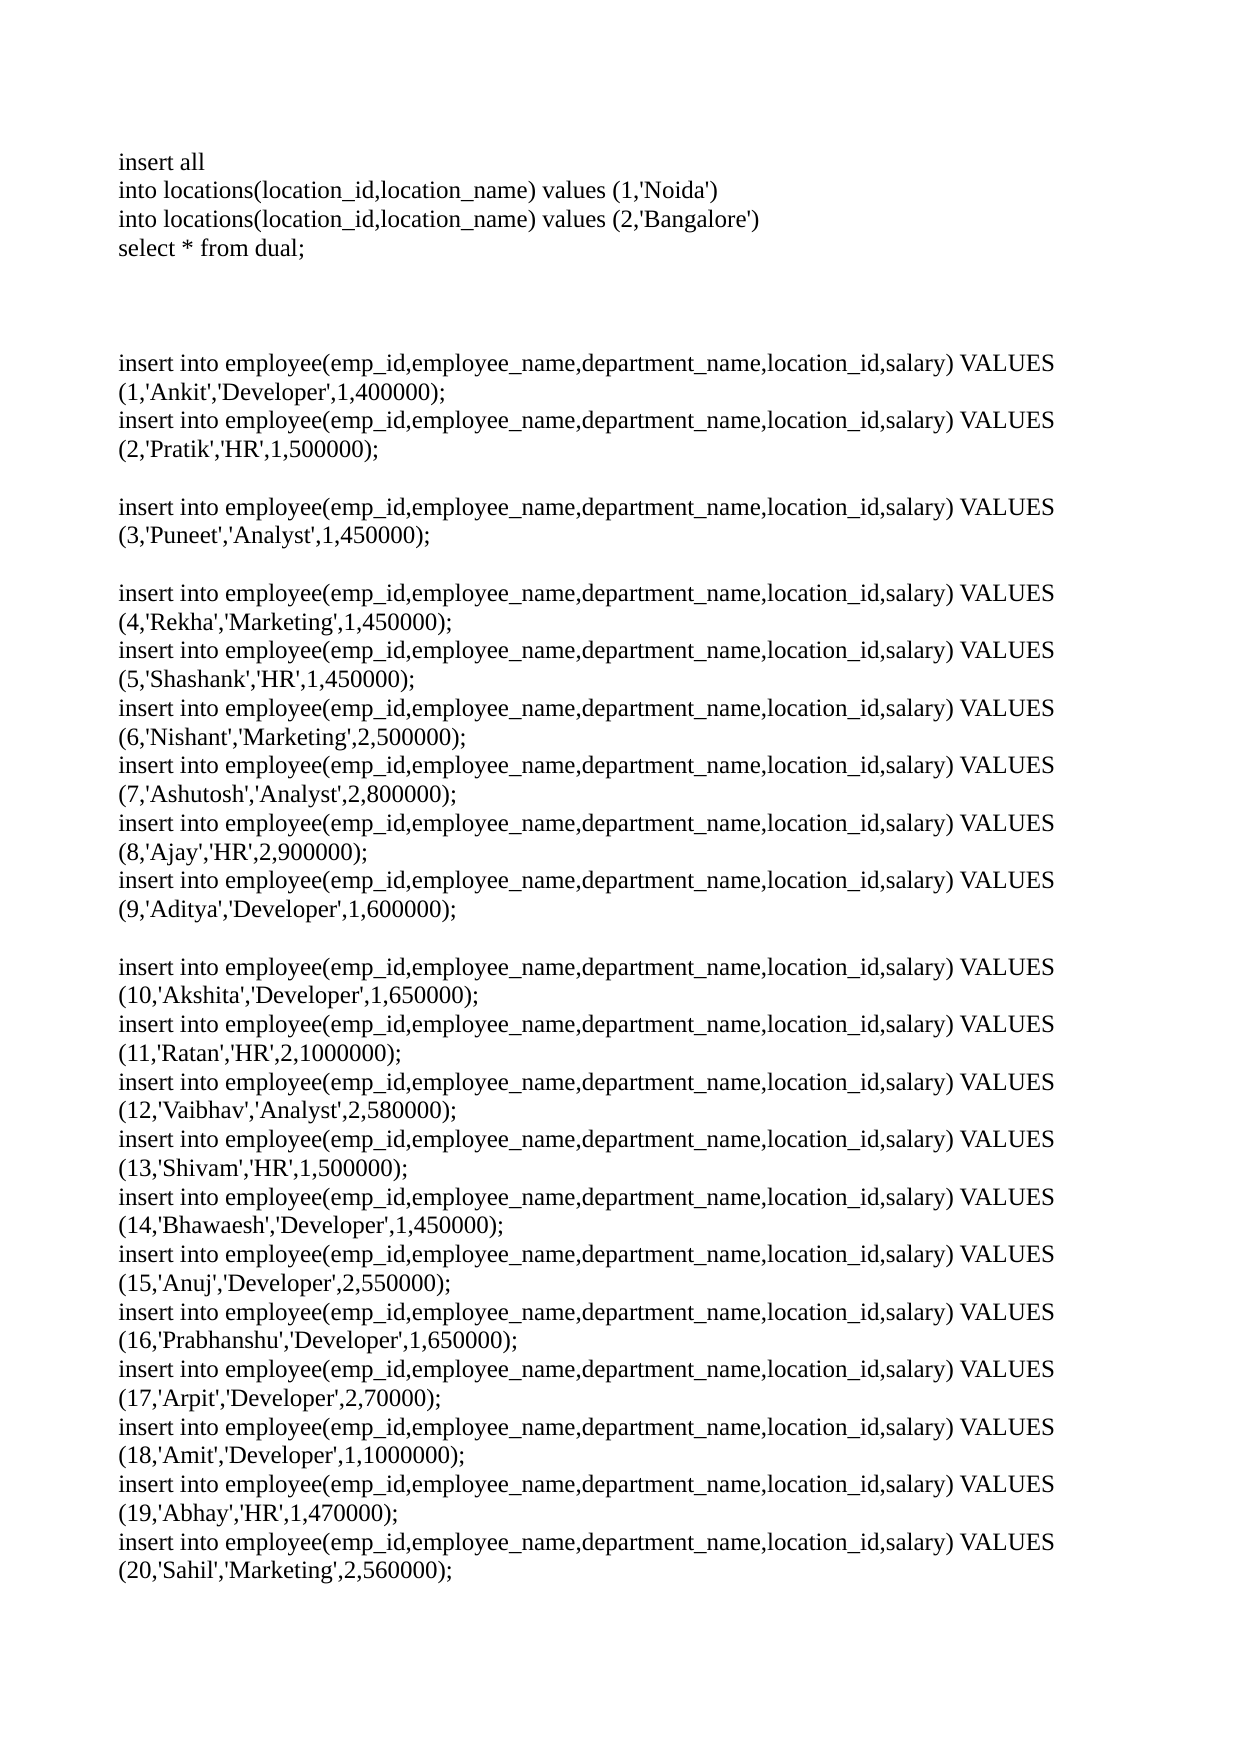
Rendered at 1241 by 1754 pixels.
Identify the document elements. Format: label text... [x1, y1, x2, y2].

text insert into employee(emp_id,employee_name,department_name,location_id,salary) VALUES (20,'Sahil','Marketing',2,560000); [118, 1527, 1122, 1584]
text insert into employee(emp_id,employee_name,department_name,location_id,salary) VALUES (17,'Arpit','Developer',2,70000); [118, 1354, 1122, 1412]
text insert into employee(emp_id,employee_name,department_name,location_id,salary) VALUES (15,'Anuj','Developer',2,550000); [118, 1239, 1122, 1297]
text insert into employee(emp_id,employee_name,department_name,location_id,salary) VALUES (9,'Aditya','Developer',1,600000); [118, 866, 1122, 923]
text insert into employee(emp_id,employee_name,department_name,location_id,salary) VALUES (16,'Prabhanshu','Developer',1,650000); [118, 1297, 1122, 1354]
text into locations(location_id,location_name) values (1,'Noida') [118, 176, 1122, 204]
text insert into employee(emp_id,employee_name,department_name,location_id,salary) VALUES (12,'Vaibhav','Analyst',2,580000); [118, 1067, 1122, 1124]
text insert all [118, 147, 1122, 176]
text insert into employee(emp_id,employee_name,department_name,location_id,salary) VALUES (19,'Abhay','HR',1,470000); [118, 1469, 1122, 1527]
text insert into employee(emp_id,employee_name,department_name,location_id,salary) VALUES (2,'Pratik','HR',1,500000); [118, 406, 1122, 463]
text insert into employee(emp_id,employee_name,department_name,location_id,salary) VALUES (18,'Amit','Developer',1,1000000); [118, 1412, 1122, 1469]
text insert into employee(emp_id,employee_name,department_name,location_id,salary) VALUES (7,'Ashutosh','Analyst',2,800000); [118, 751, 1122, 808]
text insert into employee(emp_id,employee_name,department_name,location_id,salary) VALUES (3,'Puneet','Analyst',1,450000); [118, 492, 1122, 549]
text insert into employee(emp_id,employee_name,department_name,location_id,salary) VALUES (5,'Shashank','HR',1,450000); [118, 636, 1122, 693]
text insert into employee(emp_id,employee_name,department_name,location_id,salary) VALUES (14,'Bhawaesh','Developer',1,450000); [118, 1182, 1122, 1239]
text select * from dual; [118, 233, 1122, 262]
text insert into employee(emp_id,employee_name,department_name,location_id,salary) VALUES (13,'Shivam','HR',1,500000); [118, 1124, 1122, 1182]
text insert into employee(emp_id,employee_name,department_name,location_id,salary) VALUES (1,'Ankit','Developer',1,400000); [118, 348, 1122, 406]
text insert into employee(emp_id,employee_name,department_name,location_id,salary) VALUES (10,'Akshita','Developer',1,650000); [118, 952, 1122, 1009]
text insert into employee(emp_id,employee_name,department_name,location_id,salary) VALUES (6,'Nishant','Marketing',2,500000); [118, 693, 1122, 751]
text into locations(location_id,location_name) values (2,'Bangalore') [118, 204, 1122, 233]
text insert into employee(emp_id,employee_name,department_name,location_id,salary) VALUES (11,'Ratan','HR',2,1000000); [118, 1009, 1122, 1067]
text insert into employee(emp_id,employee_name,department_name,location_id,salary) VALUES (4,'Rekha','Marketing',1,450000); [118, 578, 1122, 636]
text insert into employee(emp_id,employee_name,department_name,location_id,salary) VALUES (8,'Ajay','HR',2,900000); [118, 808, 1122, 866]
